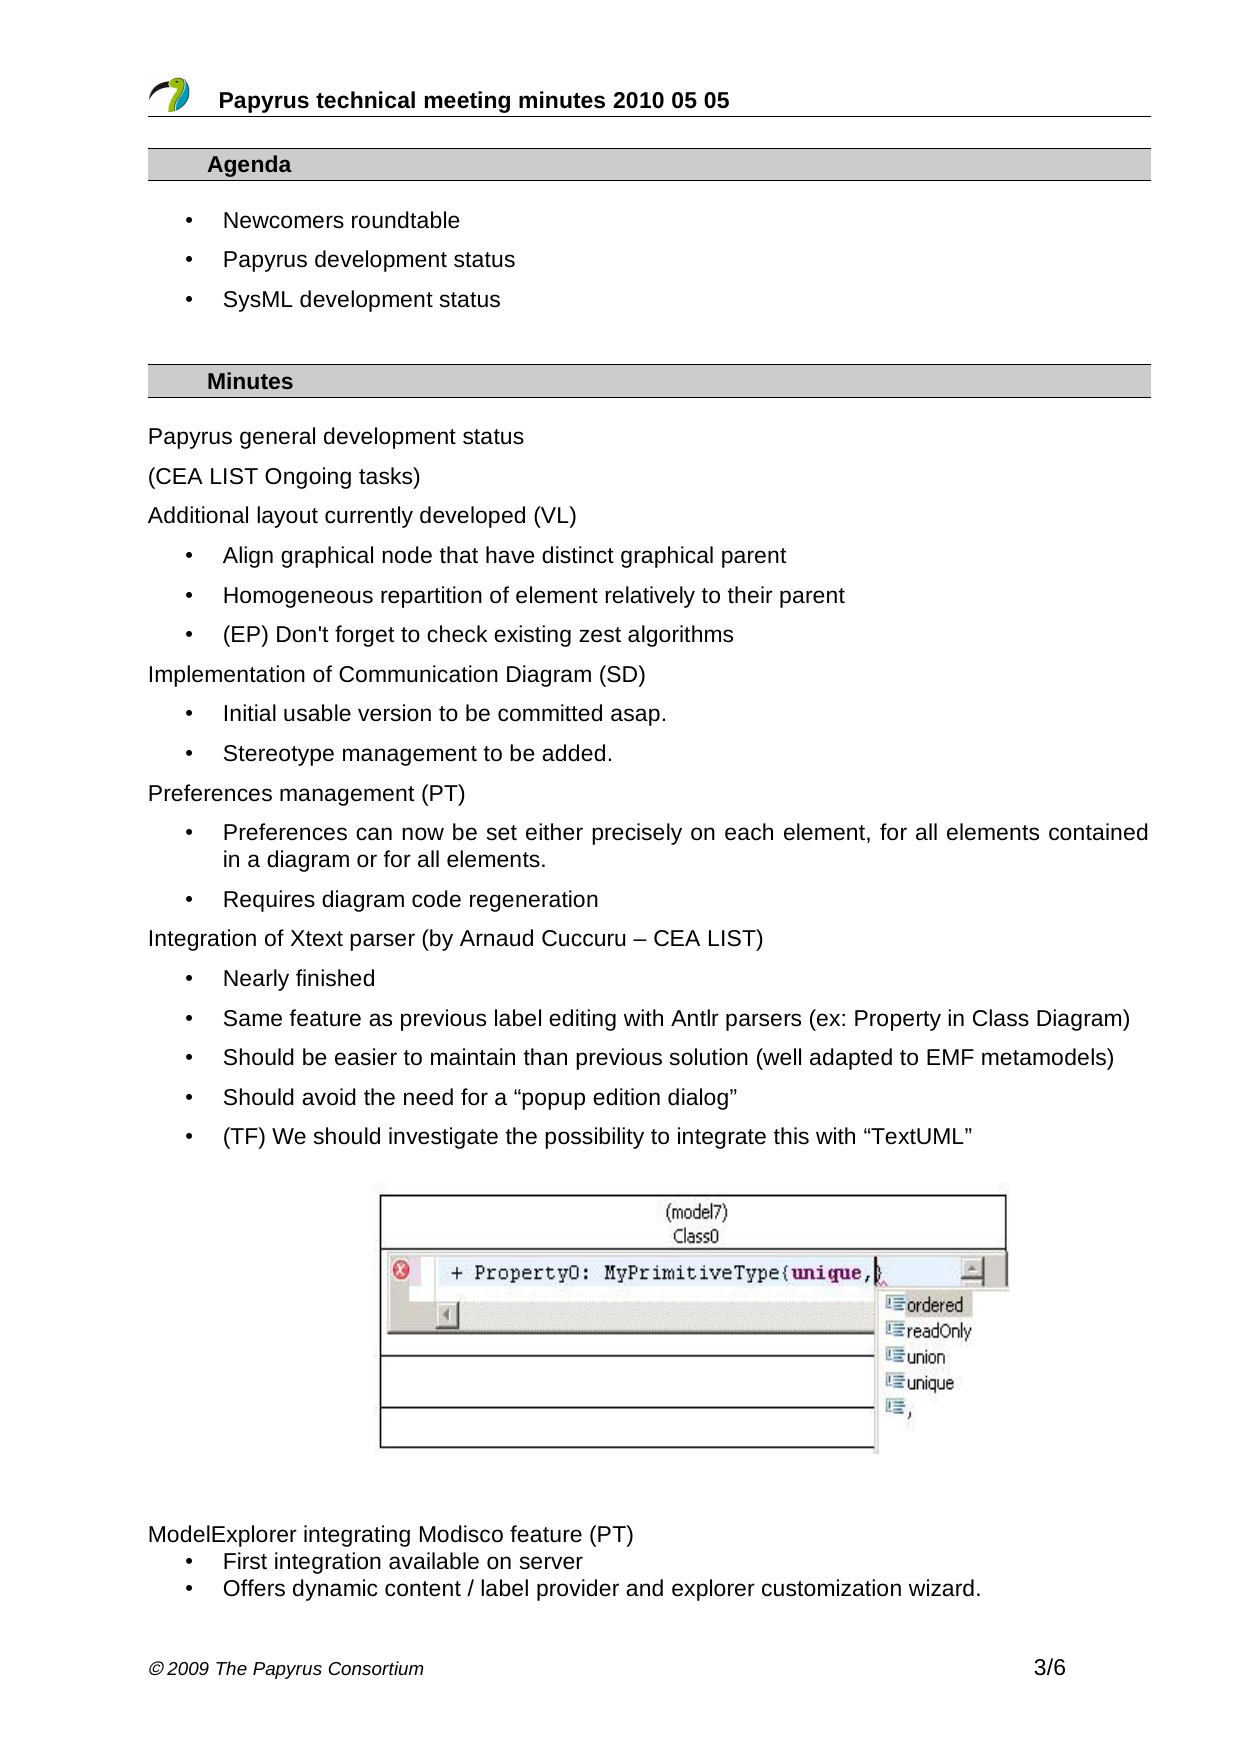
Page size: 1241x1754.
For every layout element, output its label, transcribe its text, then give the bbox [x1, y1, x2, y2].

list Preferences can now be set either precisely on each element, for all elements contained in a diagram or for all elements. [185, 818, 1151, 873]
list Nearly finished [185, 964, 1151, 991]
list First integration available on server [185, 1547, 1151, 1574]
list SysML development status [185, 285, 1151, 312]
text Integration of Xtext parser (by Arnaud Cuccuru – CEA LIST) [148, 925, 1151, 952]
text Implementation of Communication Diagram (SD) [148, 660, 1151, 687]
list (EP) Don't forget to check existing zest algorithms [185, 621, 1151, 648]
text Preferences management (PT) [148, 779, 1151, 806]
list Homogeneous repartition of element relatively to their parent [185, 581, 1151, 608]
text Papyrus general development status [148, 423, 1151, 450]
subtitle Minutes [148, 365, 1151, 397]
list Same feature as previous label editing with Antlr parsers (ex: Property in Class Diagram) [185, 1004, 1151, 1031]
text (CEA LIST Ongoing tasks) [148, 462, 1151, 489]
list Newcomers roundtable [185, 206, 1151, 233]
subtitle Agenda [148, 149, 1151, 180]
list Stereotype management to be added. [185, 739, 1151, 766]
list Papyrus development status [185, 246, 1151, 273]
text Additional layout currently developed (VL) [148, 502, 1151, 529]
list Offers dynamic content / label provider and explorer customization wizard. [185, 1574, 1151, 1601]
list Align graphical node that have distinct graphical parent [185, 541, 1151, 568]
picture [148, 73, 190, 116]
text ModelExplorer integrating Modisco feature (PT) [148, 1520, 1151, 1547]
list Should be easier to maintain than previous solution (well adapted to EMF metamodels) [185, 1043, 1151, 1071]
list (TF) We should investigate the possibility to integrate this with “TextUML” [185, 1123, 1151, 1150]
list Should avoid the need for a “popup edition dialog” [185, 1083, 1151, 1110]
list Initial usable version to be committed asap. [185, 700, 1151, 727]
list Requires diagram code regeneration [185, 885, 1151, 912]
